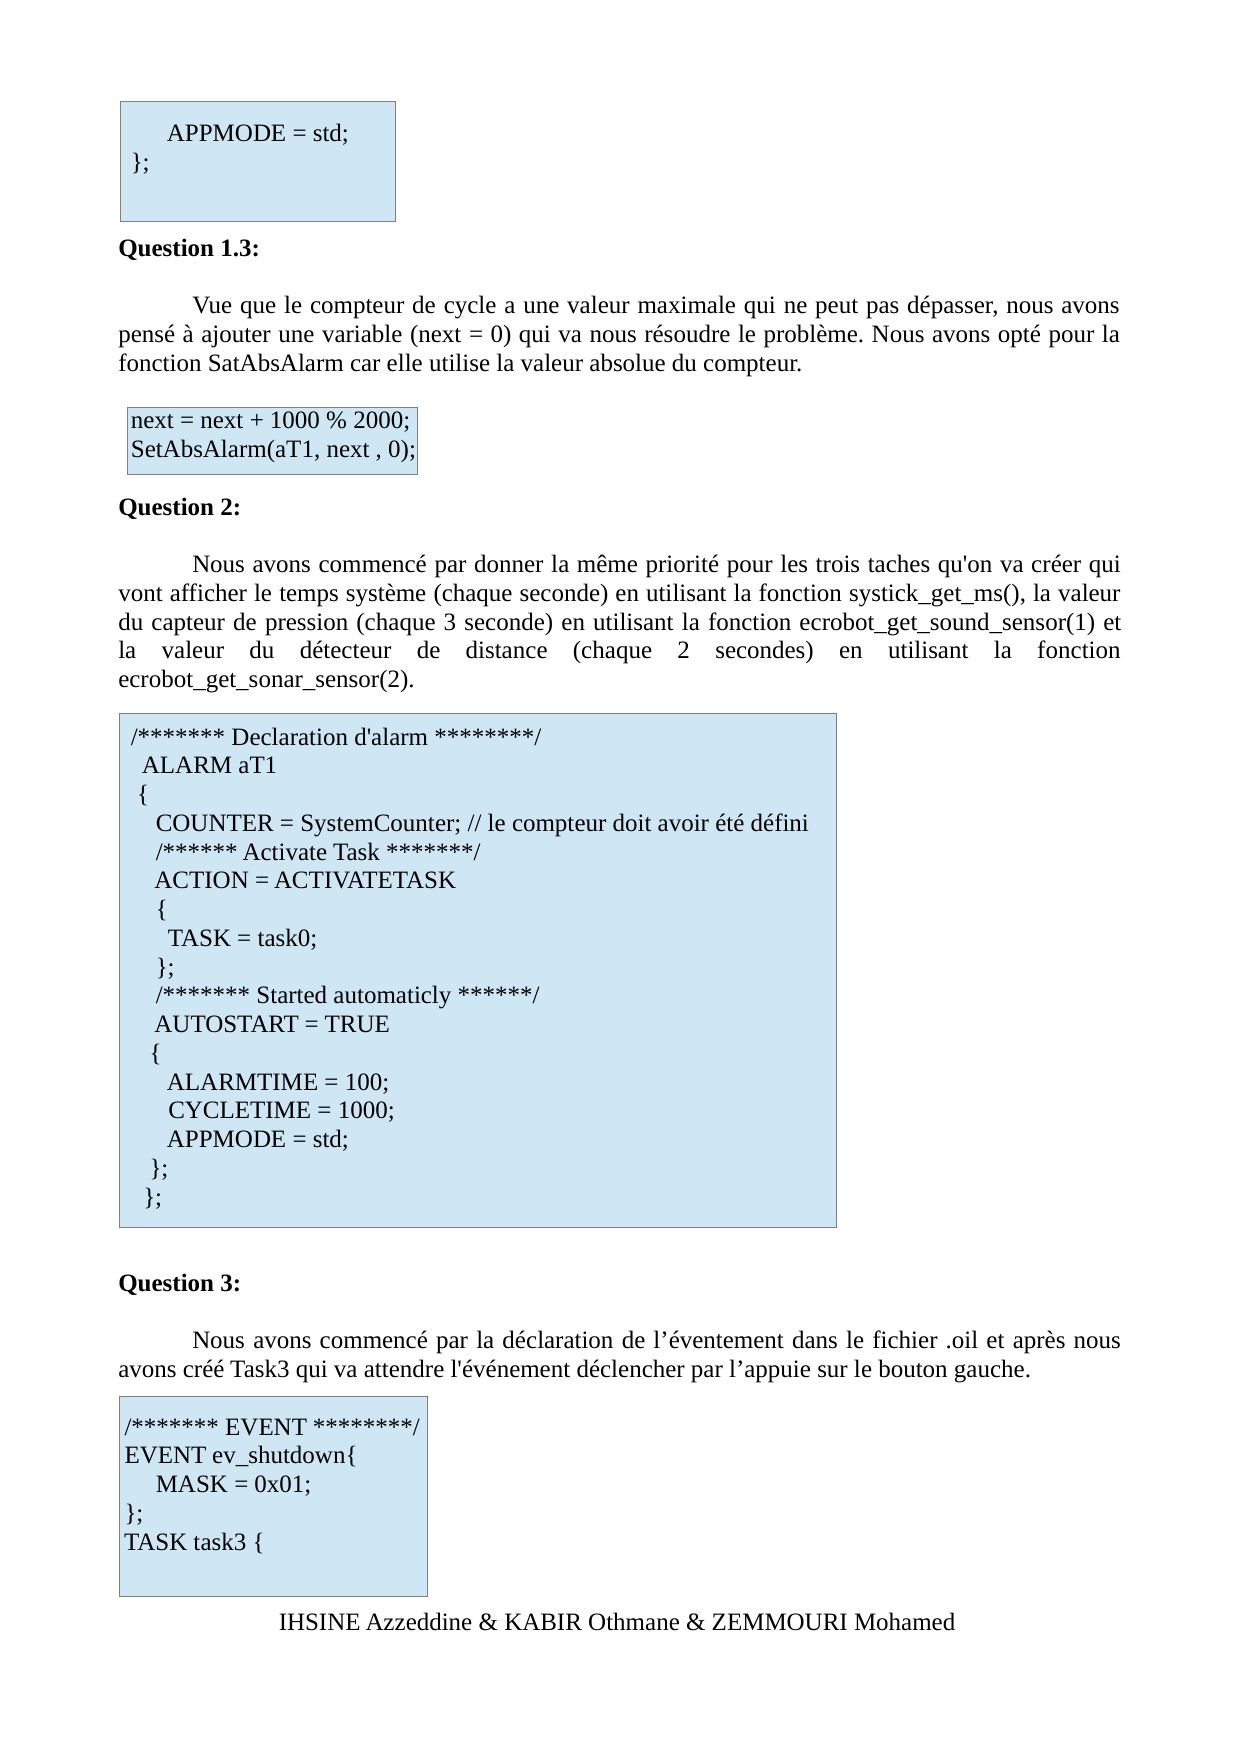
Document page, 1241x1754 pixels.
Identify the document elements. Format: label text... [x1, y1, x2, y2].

text }; [396, 147, 1122, 176]
text MASK = 0x01; [428, 1469, 1122, 1498]
text TASK task3 { [428, 1527, 1122, 1556]
text }; [837, 952, 1122, 981]
text }; [837, 1182, 1122, 1211]
text { [837, 1038, 1122, 1067]
text next = next + 1000 % 2000; [118, 406, 1122, 434]
text /****** Activate Task *******/ [837, 837, 1122, 866]
text APPMODE = std; [396, 118, 1122, 147]
text COUNTER = SystemCounter; // le compteur doit avoir été défini [837, 808, 1122, 837]
text Question 2: [118, 492, 1122, 521]
text ALARMTIME = 100; [837, 1067, 1122, 1096]
text ACTION = ACTIVATETASK [837, 866, 1122, 894]
text CYCLETIME = 1000; [837, 1096, 1122, 1124]
text }; [837, 1153, 1122, 1182]
text TASK = task0; [837, 923, 1122, 952]
text Nous avons commencé par donner la même priorité pour les trois taches qu'on va créer qui vont afficher le temps système (chaque seconde) en utilisant la fonction systick_get_ms(), la valeur du capteur de pression (chaque 3 seconde) en utilisant la fonction ecrobot_get_sound_sensor(1) et la valeur du détecteur de distance (chaque 2 secondes) en utilisant la fonction ecrobot_get_sonar_sensor(2). [118, 549, 1122, 693]
text Nous avons commencé par la déclaration de l’éventement dans le fichier .oil et après nous avons créé Task3 qui va attendre l'événement déclencher par l’appuie sur le bouton gauche. [118, 1326, 1122, 1383]
text SetAbsAlarm(aT1, next , 0); [418, 434, 1122, 463]
text AUTOSTART = TRUE [837, 1009, 1122, 1038]
text { [837, 894, 1122, 923]
text Question 1.3: [118, 233, 1122, 262]
text { [837, 779, 1122, 808]
text /******* EVENT ********/ [428, 1412, 1122, 1441]
text }; [428, 1498, 1122, 1527]
text /******* Started automaticly ******/ [837, 981, 1122, 1009]
text APPMODE = std; [837, 1124, 1122, 1153]
text /******* Declaration d'alarm ********/ [837, 722, 1122, 751]
text EVENT ev_shutdown{ [428, 1441, 1122, 1469]
text Question 3: [118, 1268, 1122, 1297]
text Vue que le compteur de cycle a une valeur maximale qui ne peut pas dépasser, nous avons pensé à ajouter une variable (next = 0) qui va nous résoudre le problème. Nous avons opté pour la fonction SatAbsAlarm car elle utilise la valeur absolue du compteur. [118, 291, 1122, 377]
text ALARM aT1 [837, 751, 1122, 779]
